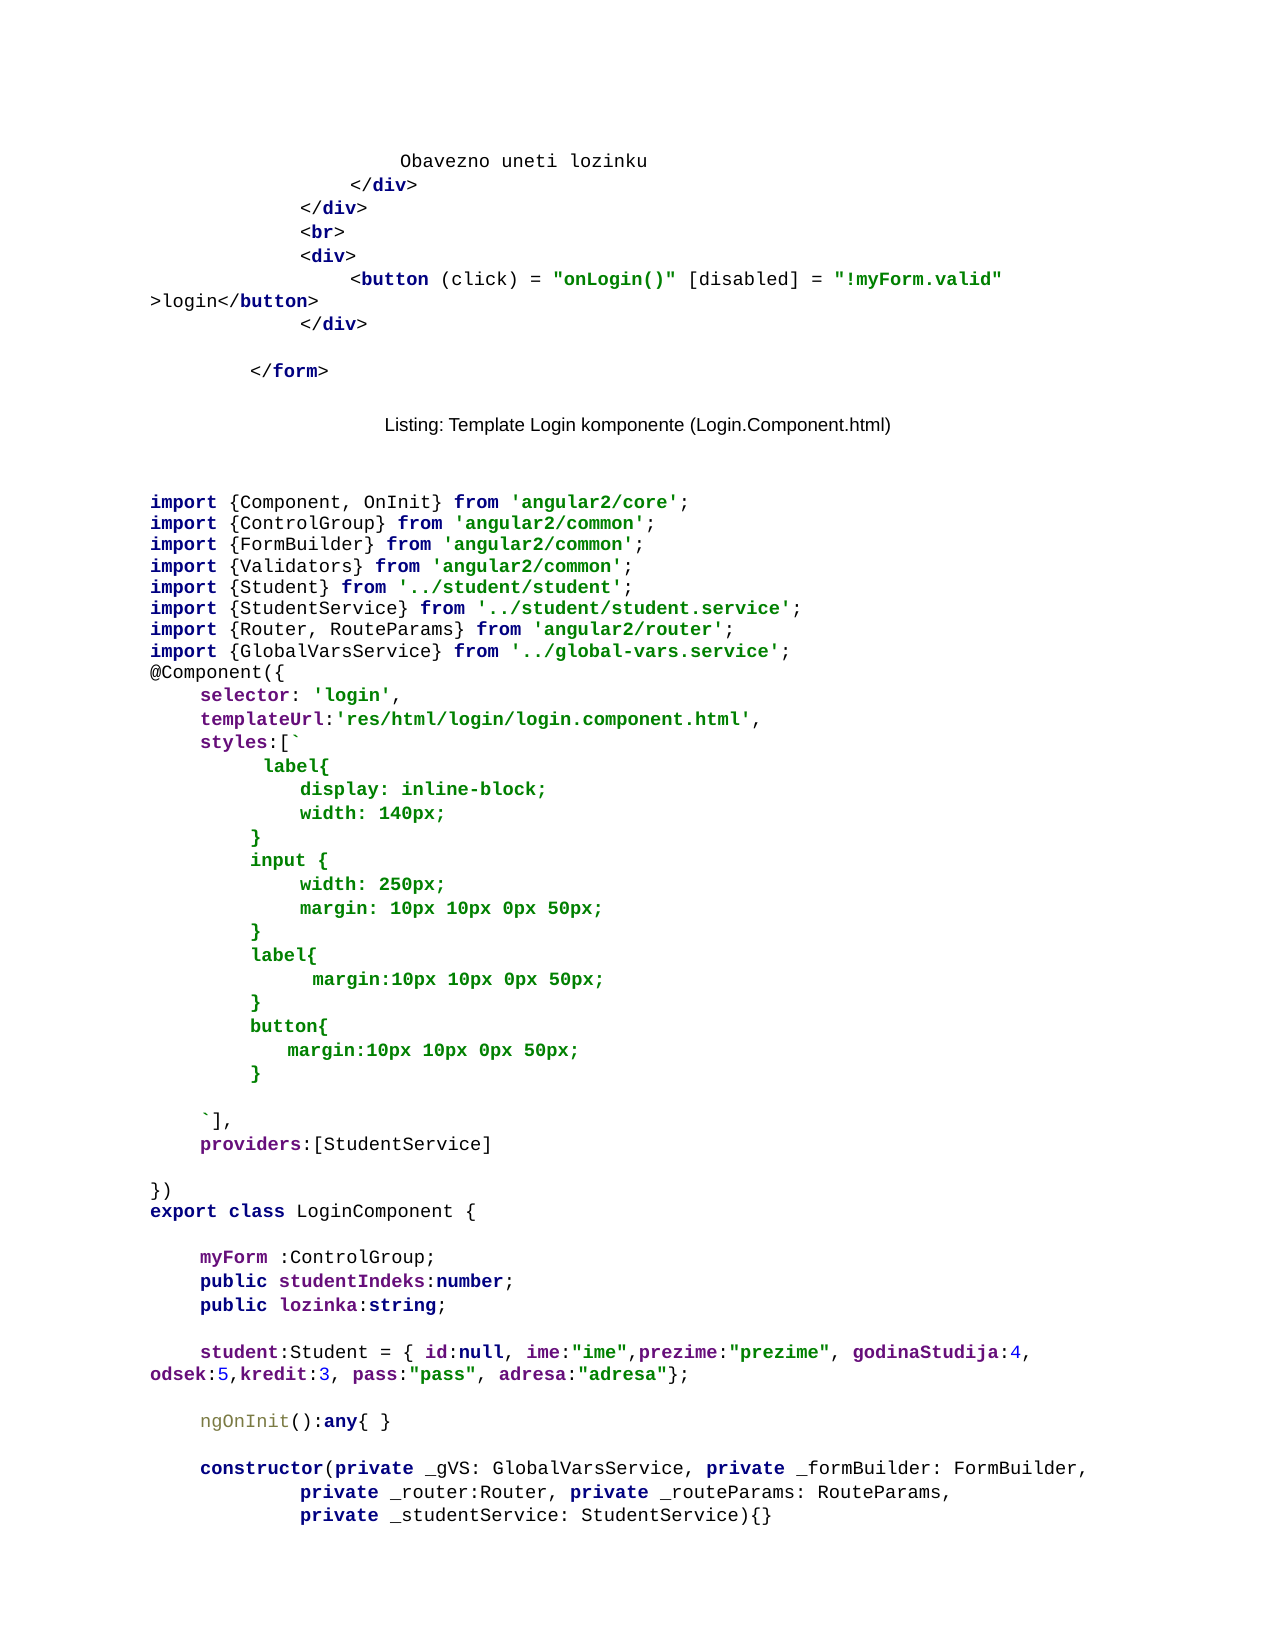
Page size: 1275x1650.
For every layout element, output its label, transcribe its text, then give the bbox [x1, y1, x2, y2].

text @Component({ [150, 663, 1125, 684]
text margin: 10px 10px 0px 50px; [150, 897, 1125, 920]
text constructor(private _gVS: GlobalVarsService, private _formBuilder: FormBuilder, [150, 1457, 1125, 1481]
text myForm :ControlGroup; [150, 1247, 1125, 1270]
text </div> [150, 174, 1125, 197]
text </div> [150, 197, 1125, 221]
text } [150, 826, 1125, 849]
text import {ControlGroup} from 'angular2/common'; [150, 514, 1125, 535]
text student:Student = { id:null, ime:"ime",prezime:"prezime", godinaStudija:4, odsek:5,kredit:3, pass:"pass", adresa:"adresa"}; [150, 1341, 1125, 1386]
text display: inline-block; [150, 778, 1125, 802]
text } [150, 1062, 1125, 1086]
text import {GlobalVarsService} from '../global-vars.service'; [150, 641, 1125, 663]
text width: 140px; [150, 802, 1125, 826]
text public lozinka:string; [150, 1294, 1125, 1317]
text import {Validators} from 'angular2/common'; [150, 556, 1125, 578]
text private _router:Router, private _routeParams: RouteParams, [150, 1481, 1125, 1504]
text import {Student} from '../student/student'; [150, 578, 1125, 599]
text import {Component, OnInit} from 'angular2/core'; [150, 493, 1125, 514]
text </div> [150, 313, 1125, 337]
text } [150, 991, 1125, 1015]
text margin:10px 10px 0px 50px; [150, 1038, 1125, 1062]
text }) [150, 1180, 1125, 1202]
text width: 250px; [150, 873, 1125, 897]
text import {StudentService} from '../student/student.service'; [150, 599, 1125, 620]
text export class LoginComponent { [150, 1202, 1125, 1223]
text <br> [150, 221, 1125, 244]
text selector: 'login', [150, 684, 1125, 707]
text Obavezno uneti lozinku [150, 150, 1125, 174]
text } [150, 920, 1125, 944]
text styles:[` [150, 731, 1125, 755]
text </form> [150, 360, 1125, 384]
text Listing: Template Login komponente (Login.Component.html) [150, 413, 1125, 435]
text import {FormBuilder} from 'angular2/common'; [150, 535, 1125, 556]
text label{ [150, 944, 1125, 968]
text public studentIndeks:number; [150, 1270, 1125, 1294]
text input { [150, 849, 1125, 873]
text private _studentService: StudentService){} [150, 1504, 1125, 1528]
text templateUrl:'res/html/login/login.component.html', [150, 707, 1125, 731]
text label{ [150, 755, 1125, 778]
text button{ [150, 1015, 1125, 1038]
text <div> [150, 244, 1125, 268]
text import {Router, RouteParams} from 'angular2/router'; [150, 620, 1125, 641]
text margin:10px 10px 0px 50px; [150, 968, 1125, 991]
text <button (click) = "onLogin()" [disabled] = "!myForm.valid" >login</button> [150, 268, 1125, 313]
text ngOnInit():any{ } [150, 1410, 1125, 1433]
text providers:[StudentService] [150, 1133, 1125, 1157]
text `], [150, 1109, 1125, 1133]
